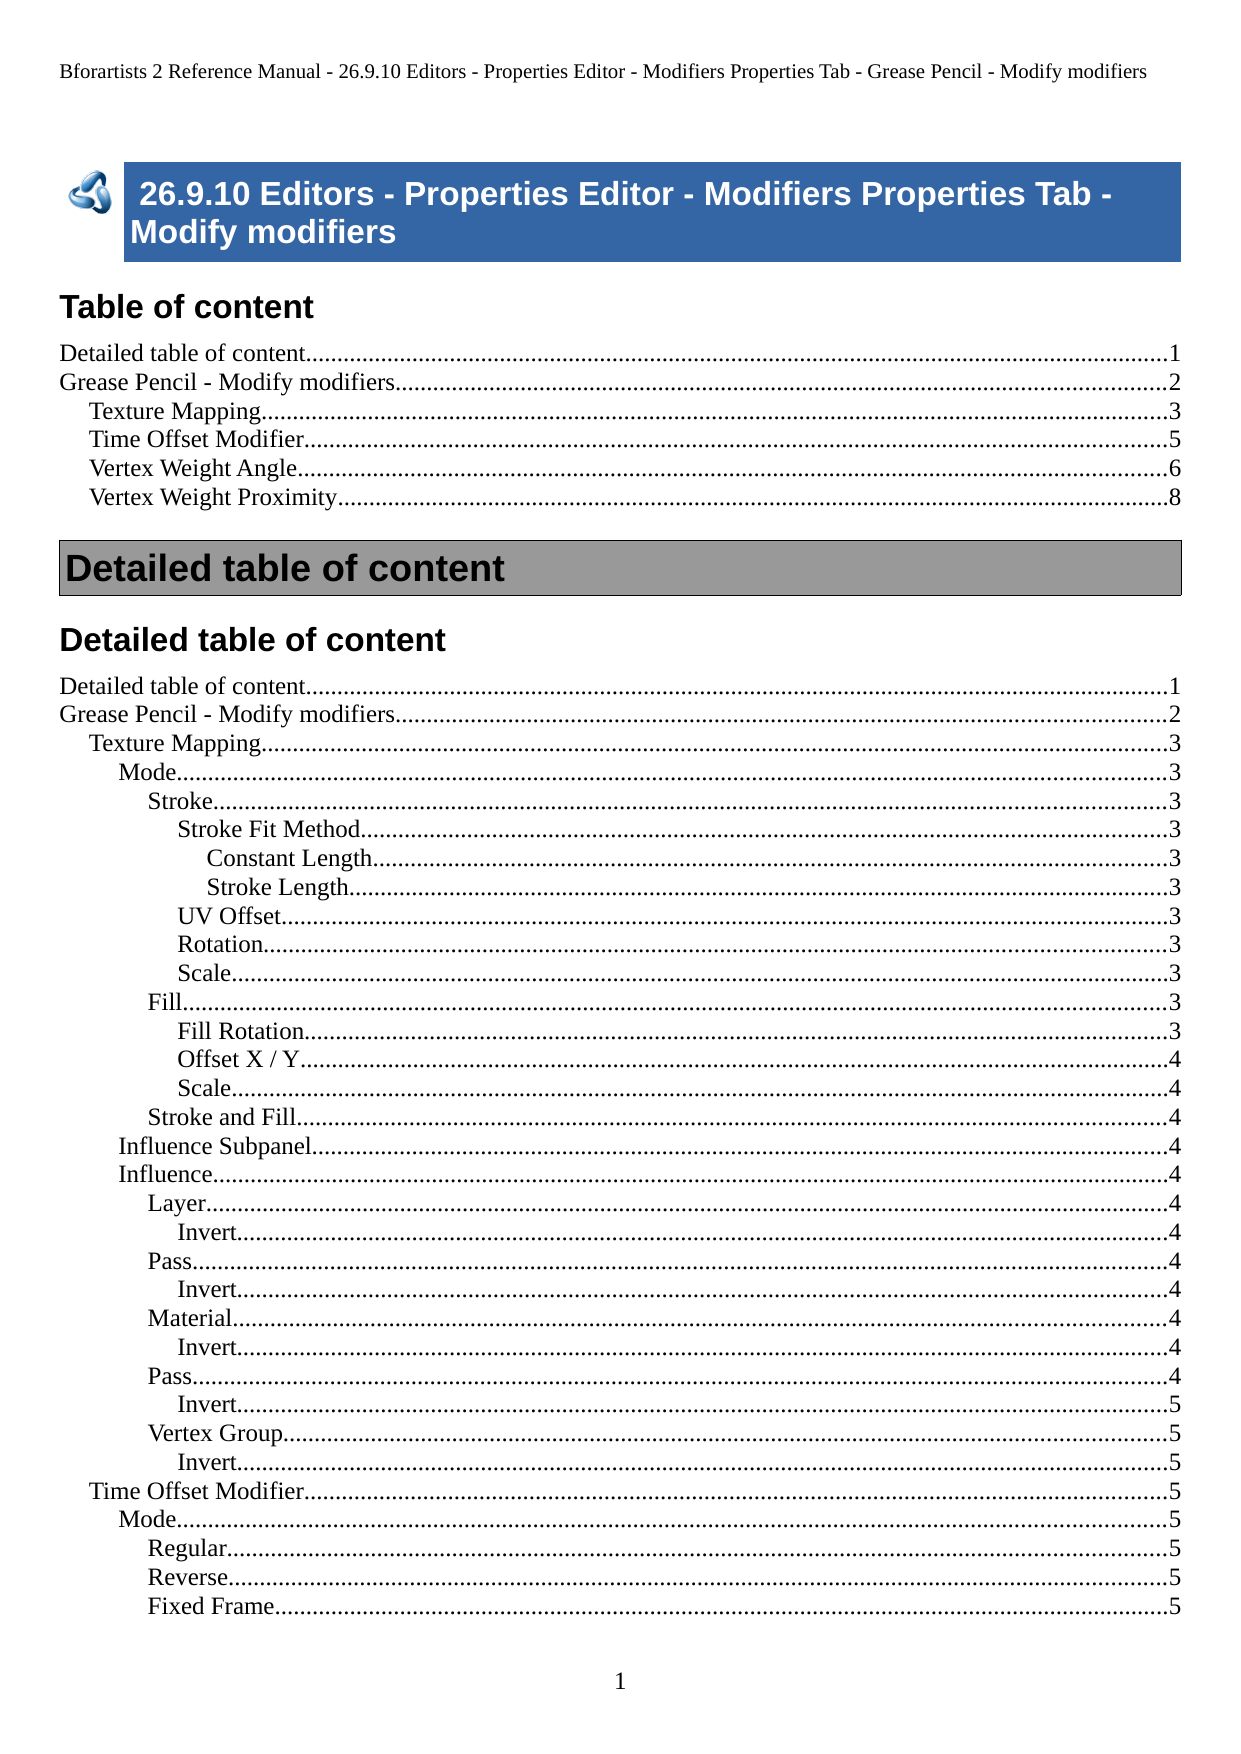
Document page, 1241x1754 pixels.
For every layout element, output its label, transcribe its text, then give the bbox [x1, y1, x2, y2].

text Stroke 3 [147, 786, 1181, 814]
text Detailed table of content 1 [59, 338, 1181, 367]
text Influence 4 [118, 1159, 1181, 1188]
text Grease Pencil - Modify modifiers 2 [59, 699, 1181, 728]
text Invert 4 [177, 1332, 1181, 1361]
text Grease Pencil - Modify modifiers 2 [59, 367, 1181, 396]
text Vertex Weight Angle 6 [88, 453, 1181, 482]
text Scale 3 [177, 958, 1181, 987]
text Invert 4 [177, 1274, 1181, 1303]
text Rotation 3 [177, 929, 1181, 958]
text Influence Subpanel 4 [118, 1131, 1181, 1159]
text Mode 5 [118, 1504, 1181, 1533]
subtitle Detailed table of content [59, 620, 1181, 658]
text Fill 3 [147, 987, 1181, 1016]
subtitle Table of content [59, 287, 1181, 326]
text Fill Rotation 3 [177, 1016, 1181, 1044]
picture [65, 167, 114, 217]
text Constant Length 3 [206, 843, 1181, 872]
text Pass 4 [147, 1246, 1181, 1274]
text Layer 4 [147, 1188, 1181, 1217]
table_header [59, 162, 124, 262]
text Scale 4 [177, 1073, 1181, 1102]
text Regular 5 [147, 1533, 1181, 1562]
text Material 4 [147, 1303, 1181, 1332]
text Time Offset Modifier 5 [88, 1476, 1181, 1504]
text Detailed table of content 1 [59, 671, 1181, 699]
text Stroke Length 3 [206, 872, 1181, 901]
text Pass 4 [147, 1361, 1181, 1389]
text Invert 5 [177, 1389, 1181, 1418]
text Stroke Fit Method 3 [177, 814, 1181, 843]
text Texture Mapping 3 [88, 396, 1181, 424]
text Stroke and Fill 4 [147, 1102, 1181, 1131]
text Offset X / Y 4 [177, 1044, 1181, 1073]
text Vertex Weight Proximity 8 [88, 482, 1181, 511]
text Mode 3 [118, 757, 1181, 786]
text Texture Mapping 3 [88, 728, 1181, 757]
table_header Detailed table of content [60, 541, 1181, 595]
text UV Offset 3 [177, 901, 1181, 929]
text Time Offset Modifier 5 [88, 424, 1181, 453]
text Fixed Frame 5 [147, 1591, 1181, 1619]
text Invert 4 [177, 1217, 1181, 1246]
text Invert 5 [177, 1447, 1181, 1476]
table_header 26.9.10 Editors - Properties Editor - Modifiers Properties Tab - Modify modifiers [124, 162, 1181, 262]
text Reverse 5 [147, 1562, 1181, 1591]
text Vertex Group 5 [147, 1418, 1181, 1447]
